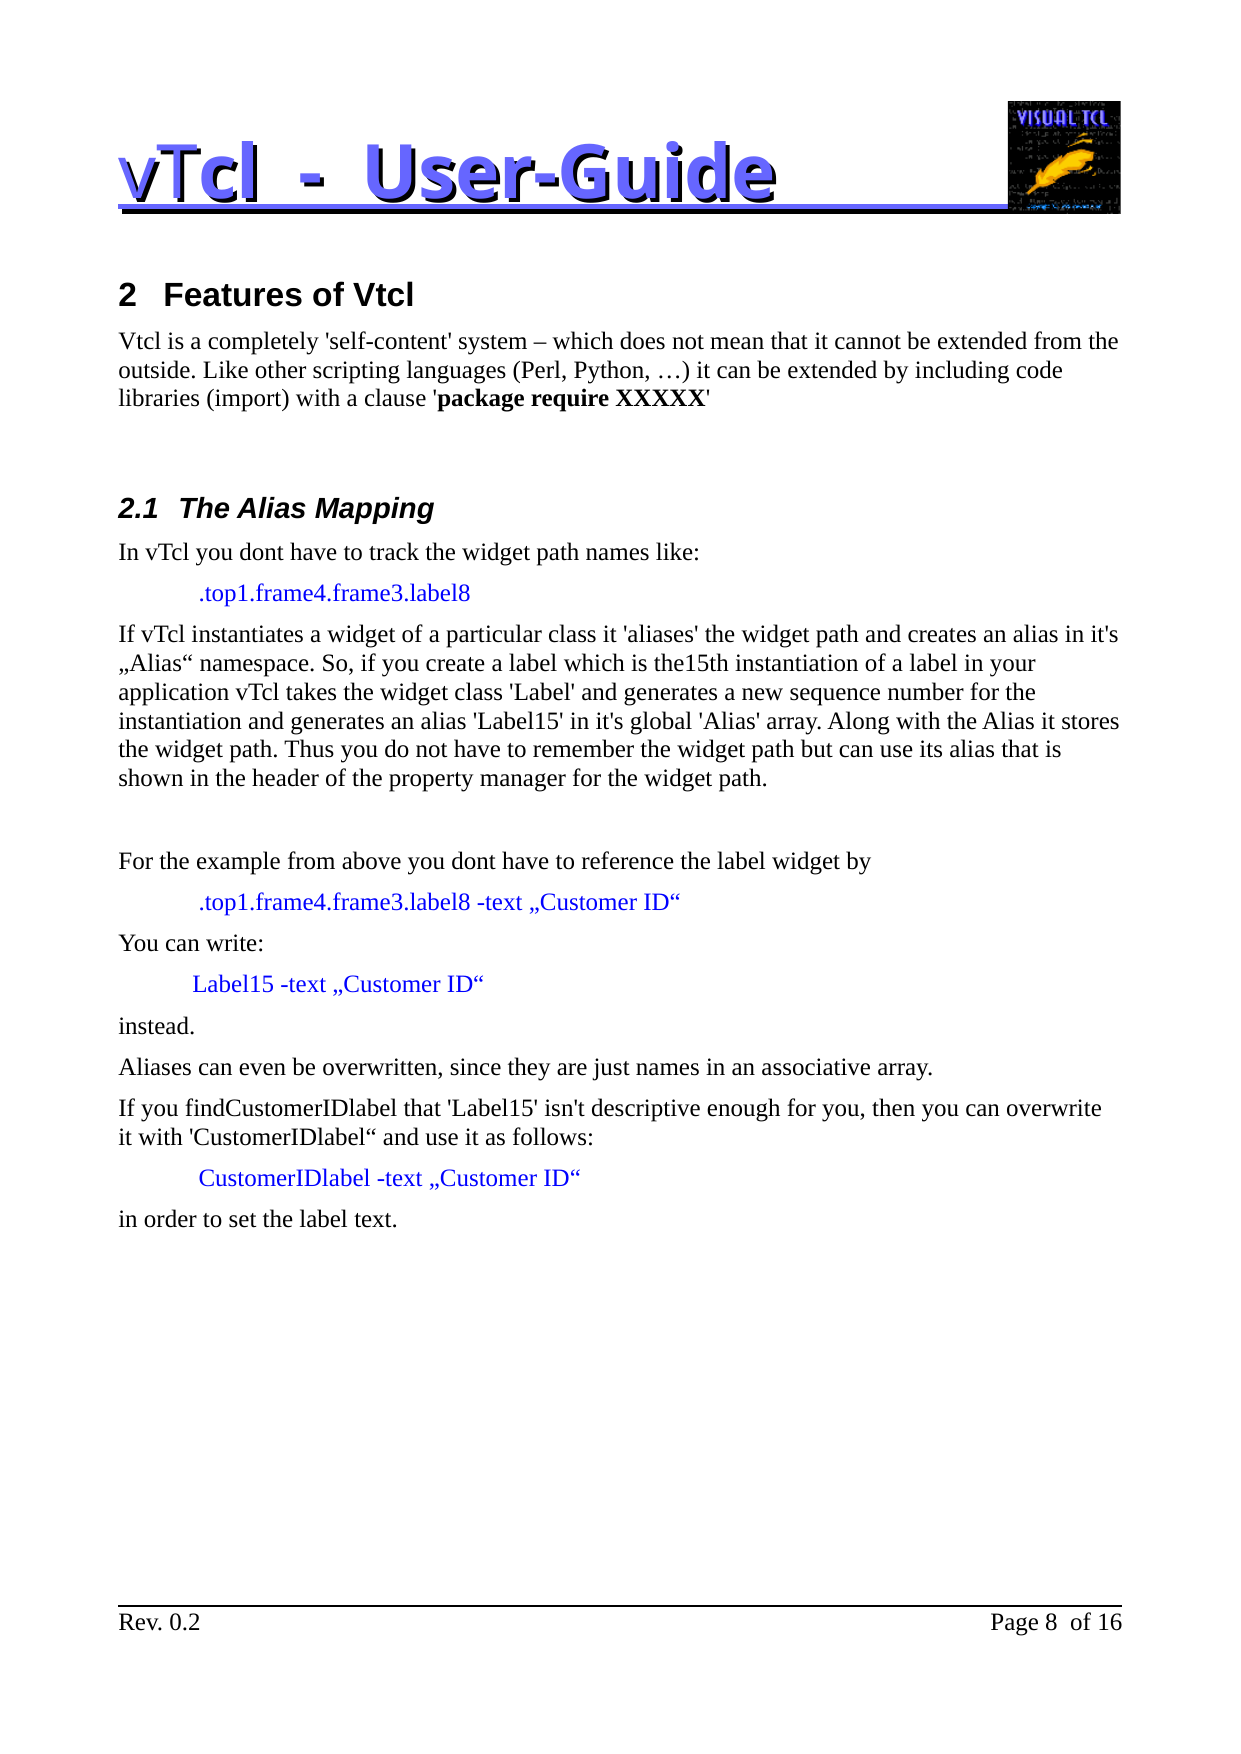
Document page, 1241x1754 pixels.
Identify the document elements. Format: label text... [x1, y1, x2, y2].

text in order to set the label text. [118, 1204, 1122, 1233]
text For the example from above you dont have to reference the label widget by [118, 846, 1122, 874]
text Aliases can even be overwritten, since they are just names in an associative array. [118, 1052, 1122, 1081]
text instead. [118, 1011, 1122, 1039]
text CustomerIDlabel -text „Customer ID“ [118, 1163, 1122, 1192]
subtitle Features of Vtcl [118, 275, 1122, 313]
text Label15 -text „Customer ID“ [118, 969, 1122, 998]
text .top1.frame4.frame3.label8 -text „Customer ID“ [118, 887, 1122, 916]
text In vTcl you dont have to track the widget path names like: [118, 537, 1122, 566]
subtitle The Alias Mapping [118, 491, 1122, 524]
text If you findCustomerIDlabel that 'Label15' isn't descriptive enough for you, then you can overwrite it with 'CustomerIDlabel“ and use it as follows: [118, 1093, 1122, 1151]
text You can write: [118, 928, 1122, 957]
text Vtcl is a completely 'self-content' system – which does not mean that it cannot be extended from the outside. Like other scripting languages (Perl, Python, …) it can be extended by including code libraries (import) with a clause 'package require XXXXX' [118, 326, 1122, 412]
text .top1.frame4.frame3.label8 [118, 578, 1122, 607]
picture [1007, 101, 1121, 214]
text If vTcl instantiates a widget of a particular class it 'aliases' the widget path and creates an alias in it's „Alias“ namespace. So, if you create a label which is the15th instantiation of a label in your application vTcl takes the widget class 'Label' and generates a new sequence number for the instantiation and generates an alias 'Label15' in it's global 'Alias' array. Along with the Alias it stores the widget path. Thus you do not have to remember the widget path but can use its alias that is shown in the header of the property manager for the widget path. [118, 619, 1122, 792]
